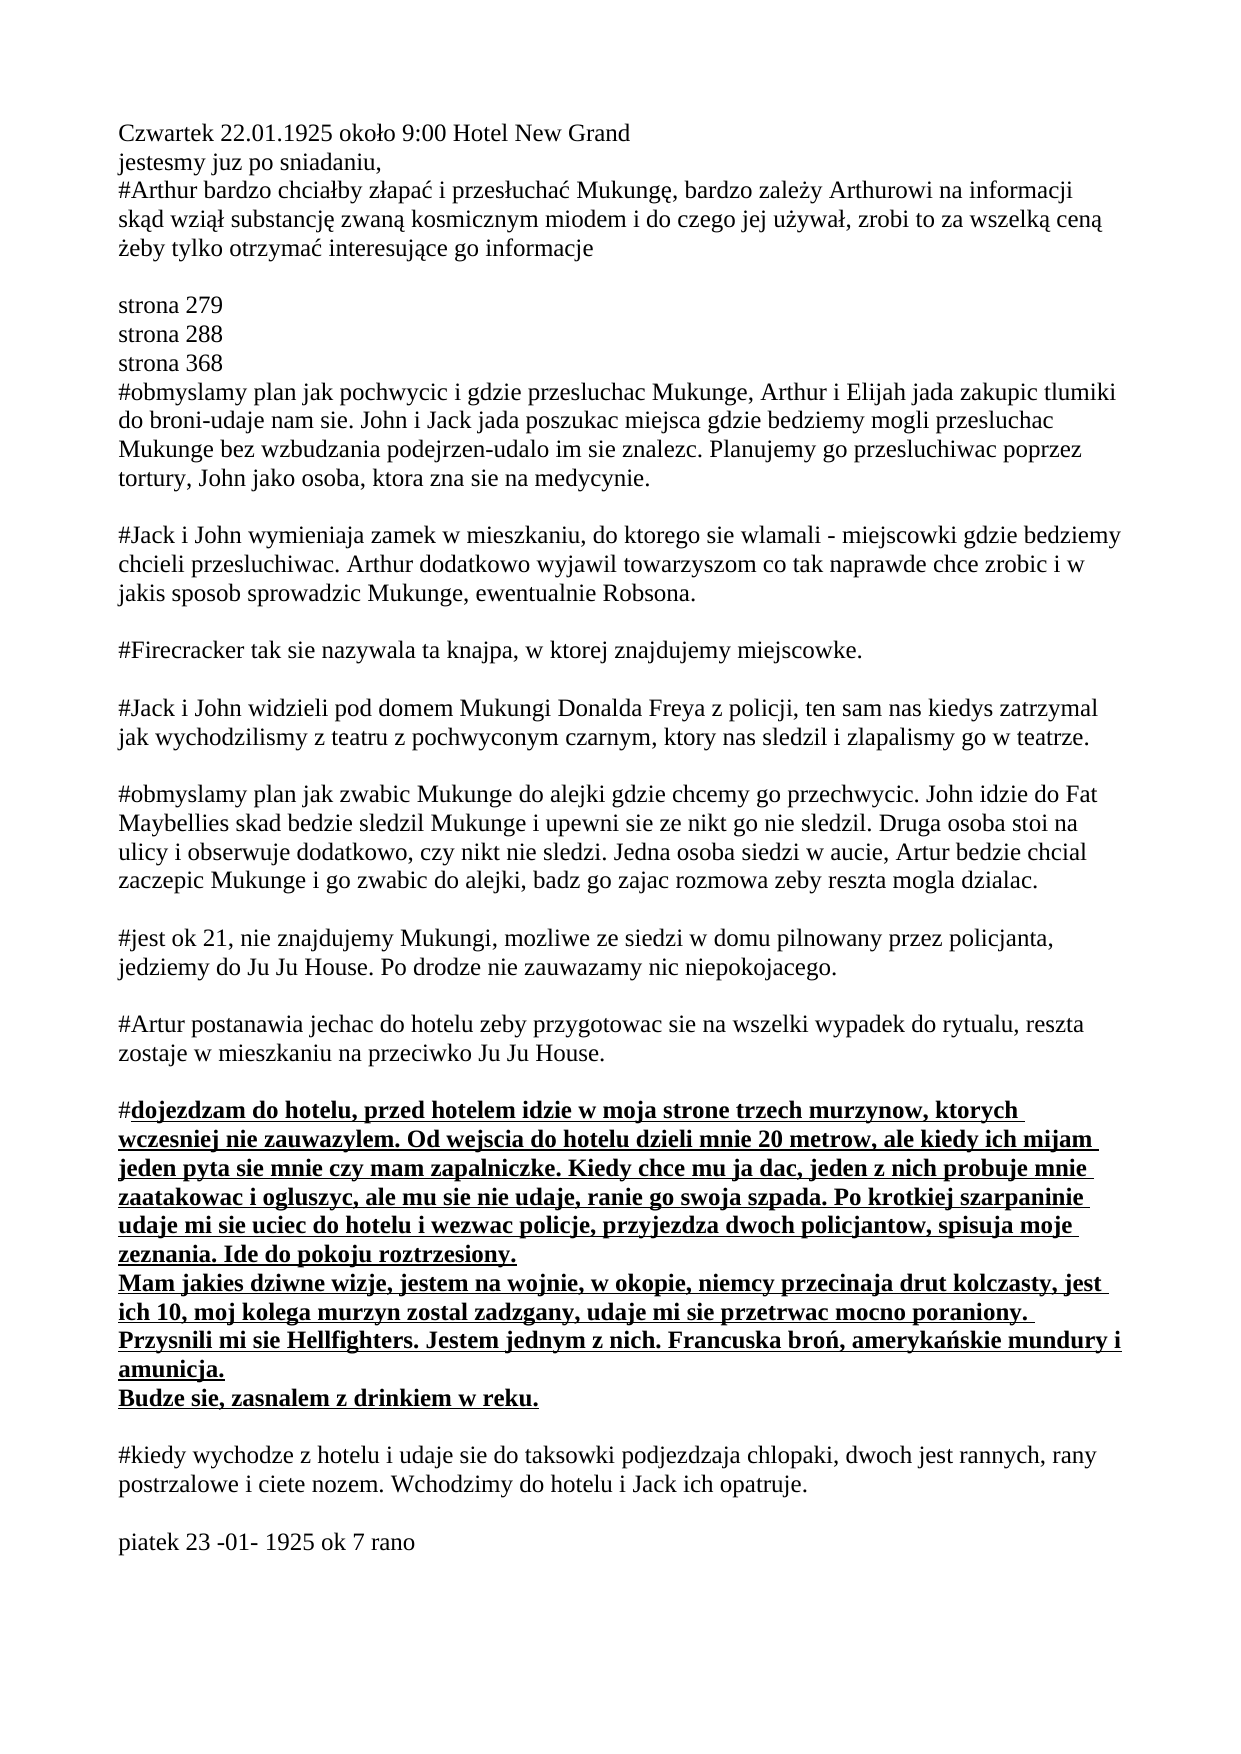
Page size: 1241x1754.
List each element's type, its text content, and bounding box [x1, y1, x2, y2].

text #Jack i John widzieli pod domem Mukungi Donalda Freya z policji, ten sam nas kiedys zatrzymal jak wychodzilismy z teatru z pochwyconym czarnym, ktory nas sledzil i zlapalismy go w teatrze. [118, 693, 1122, 751]
text strona 279 [118, 291, 1122, 319]
text strona 288 [118, 319, 1122, 348]
text #jest ok 21, nie znajdujemy Mukungi, mozliwe ze siedzi w domu pilnowany przez policjanta, jedziemy do Ju Ju House. Po drodze nie zauwazamy nic niepokojacego. [118, 923, 1122, 981]
text #dojezdzam do hotelu, przed hotelem idzie w moja strone trzech murzynow, ktorych wczesniej nie zauwazylem. Od wejscia do hotelu dzieli mnie 20 metrow, ale kiedy ich mijam jeden pyta sie mnie czy mam zapalniczke. Kiedy chce mu ja dac, jeden z nich probuje mnie zaatakowac i ogluszyc, ale mu sie nie udaje, ranie go swoja szpada. Po krotkiej szarpaninie udaje mi sie uciec do hotelu i wezwac policje, przyjezdza dwoch policjantow, spisuja moje zeznania. Ide do pokoju roztrzesiony. [118, 1096, 1122, 1268]
text #obmyslamy plan jak zwabic Mukunge do alejki gdzie chcemy go przechwycic. John idzie do Fat Maybellies skad bedzie sledzil Mukunge i upewni sie ze nikt go nie sledzil. Druga osoba stoi na ulicy i obserwuje dodatkowo, czy nikt nie sledzi. Jedna osoba siedzi w aucie, Artur bedzie chcial zaczepic Mukunge i go zwabic do alejki, badz go zajac rozmowa zeby reszta mogla dzialac. [118, 779, 1122, 894]
text #Arthur bardzo chciałby złapać i przesłuchać Mukungę, bardzo zależy Arthurowi na informacji skąd wziął substancję zwaną kosmicznym miodem i do czego jej używał, zrobi to za wszelką ceną żeby tylko otrzymać interesujące go informacje [118, 176, 1122, 262]
text Mam jakies dziwne wizje, jestem na wojnie, w okopie, niemcy przecinaja drut kolczasty, jest ich 10, moj kolega murzyn zostal zadzgany, udaje mi sie przetrwac mocno poraniony. Przysnili mi sie Hellfighters. Jestem jednym z nich. Francuska broń, amerykańskie mundury i [118, 1268, 1122, 1351]
text Czwartek 22.01.1925 około 9:00 Hotel New Grand [118, 118, 1122, 147]
text Budze sie, zasnalem z drinkiem w reku. [118, 1383, 1122, 1412]
text #Jack i John wymieniaja zamek w mieszkaniu, do ktorego sie wlamali - miejscowki gdzie bedziemy chcieli przesluchiwac. Arthur dodatkowo wyjawil towarzyszom co tak naprawde chce zrobic i w jakis sposob sprowadzic Mukunge, ewentualnie Robsona. [118, 521, 1122, 607]
text strona 368 [118, 348, 1122, 377]
text #Artur postanawia jechac do hotelu zeby przygotowac sie na wszelki wypadek do rytualu, reszta zostaje w mieszkaniu na przeciwko Ju Ju House. [118, 1009, 1122, 1067]
text #obmyslamy plan jak pochwycic i gdzie przesluchac Mukunge, Arthur i Elijah jada zakupic tlumiki do broni-udaje nam sie. John i Jack jada poszukac miejsca gdzie bedziemy mogli przesluchac Mukunge bez wzbudzania podejrzen-udalo im sie znalezc. Planujemy go przesluchiwac poprzez tortury, John jako osoba, ktora zna sie na medycynie. [118, 377, 1122, 492]
text #Firecracker tak sie nazywala ta knajpa, w ktorej znajdujemy miejscowke. [118, 636, 1122, 664]
text piatek 23 -01- 1925 ok 7 rano [118, 1527, 1122, 1556]
text amunicja. [118, 1352, 1122, 1383]
text jestesmy juz po sniadaniu, [118, 147, 1122, 176]
text #kiedy wychodze z hotelu i udaje sie do taksowki podjezdzaja chlopaki, dwoch jest rannych, rany postrzalowe i ciete nozem. Wchodzimy do hotelu i Jack ich opatruje. [118, 1441, 1122, 1498]
